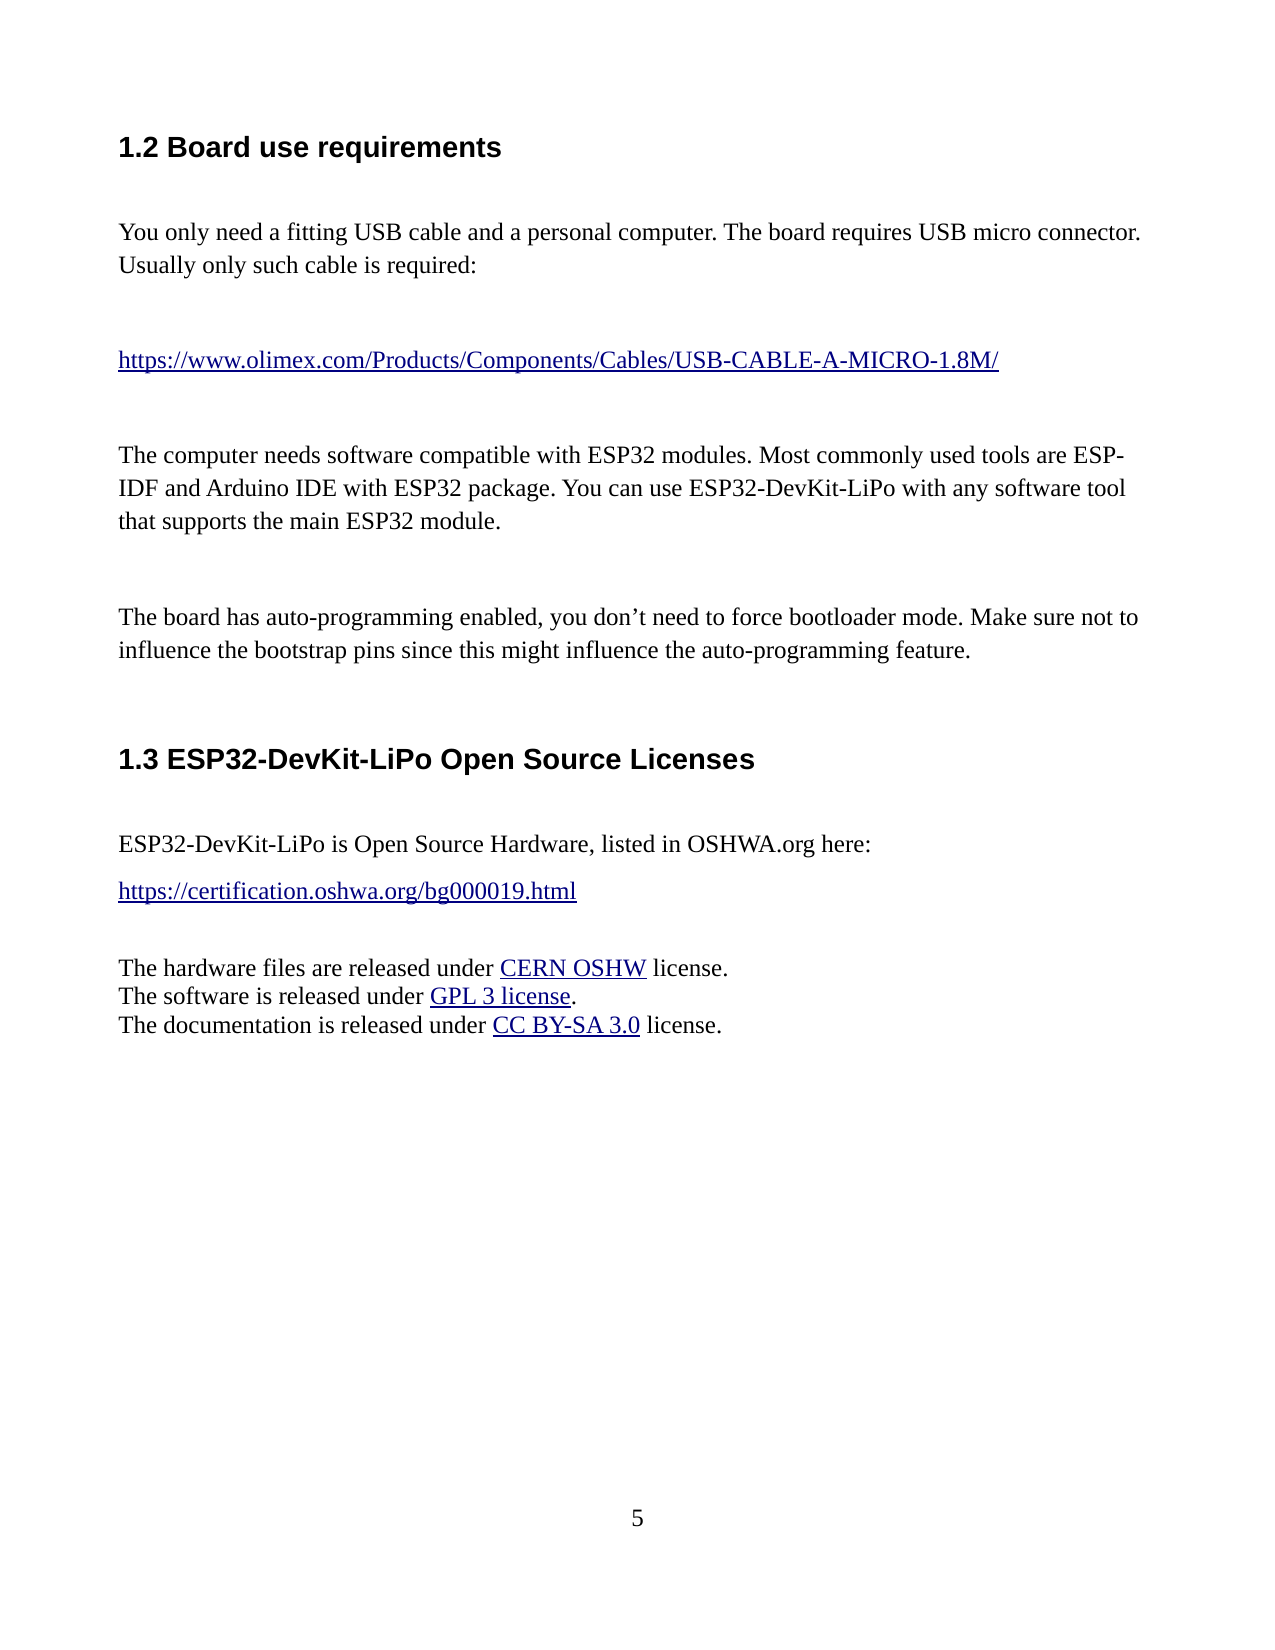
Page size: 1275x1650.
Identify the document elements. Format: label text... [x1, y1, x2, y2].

text You only need a fitting USB cable and a personal computer. The board requires USB micro connector. Usually only such cable is required: [118, 217, 1157, 279]
subtitle 1.3 ESP32-DevKit-LiPo Open Source Licenses [118, 742, 1157, 775]
text https://www.olimex.com/Products/Components/Cables/USB-CABLE-A-MICRO-1.8M/ [118, 345, 1157, 374]
text The hardware files are released under CERN OSHW license. [118, 953, 1157, 981]
text ESP32-DevKit-LiPo is Open Source Hardware, listed in OSHWA.org here: [118, 829, 1157, 857]
text The documentation is released under CC BY-SA 3.0 license. [118, 1010, 1157, 1039]
text The software is released under GPL 3 license. [118, 981, 1157, 1010]
text https://certification.oshwa.org/bg000019.html [118, 876, 1157, 905]
text The computer needs software compatible with ESP32 modules. Most commonly used tools are ESP-IDF and Arduino IDE with ESP32 package. You can use ESP32-DevKit-LiPo with any software tool that supports the main ESP32 module. [118, 440, 1157, 535]
subtitle 1.2 Board use requirements [118, 130, 1157, 163]
text The board has auto-programming enabled, you don’t need to force bootloader mode. Make sure not to influence the bootstrap pins since this might influence the auto-programming feature. [118, 602, 1157, 663]
